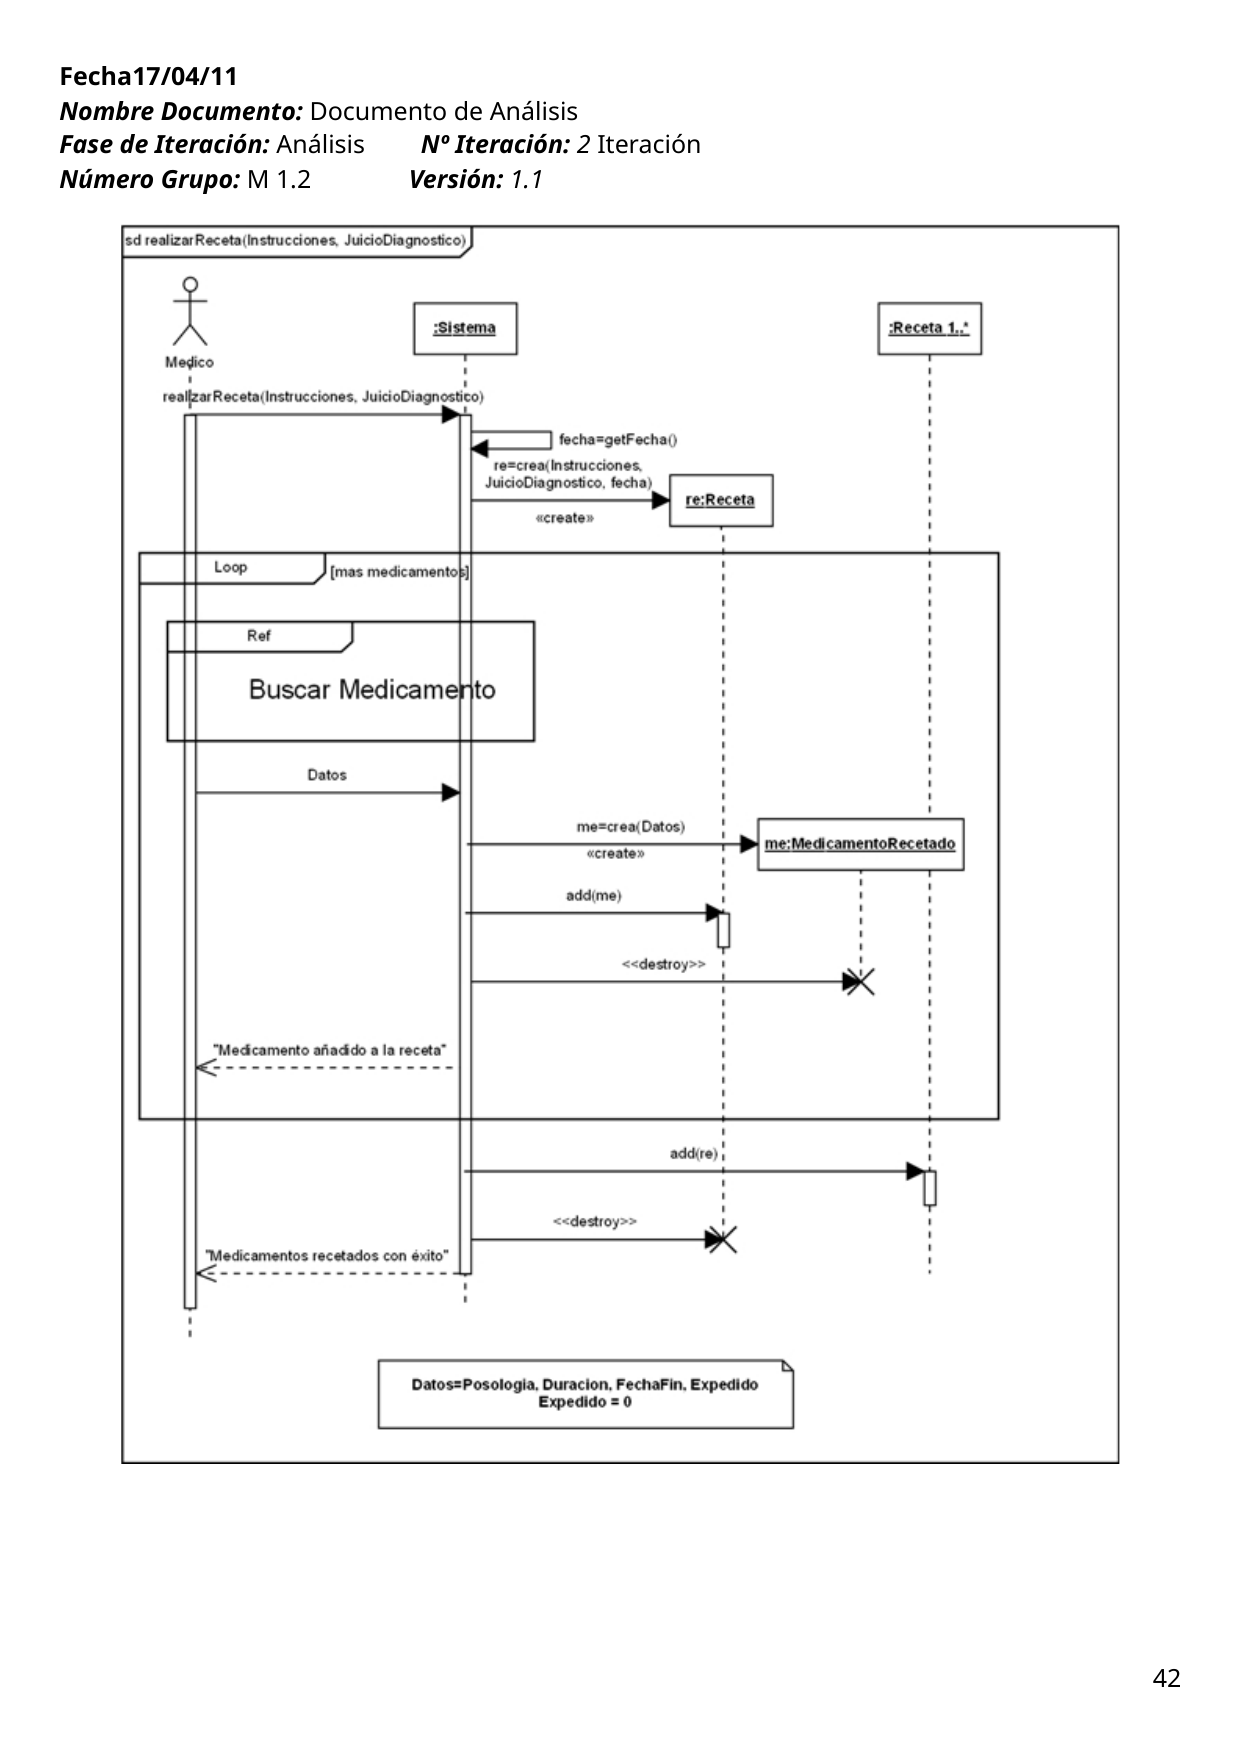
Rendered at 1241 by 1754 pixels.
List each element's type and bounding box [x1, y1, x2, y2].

picture [121, 224, 1120, 1464]
